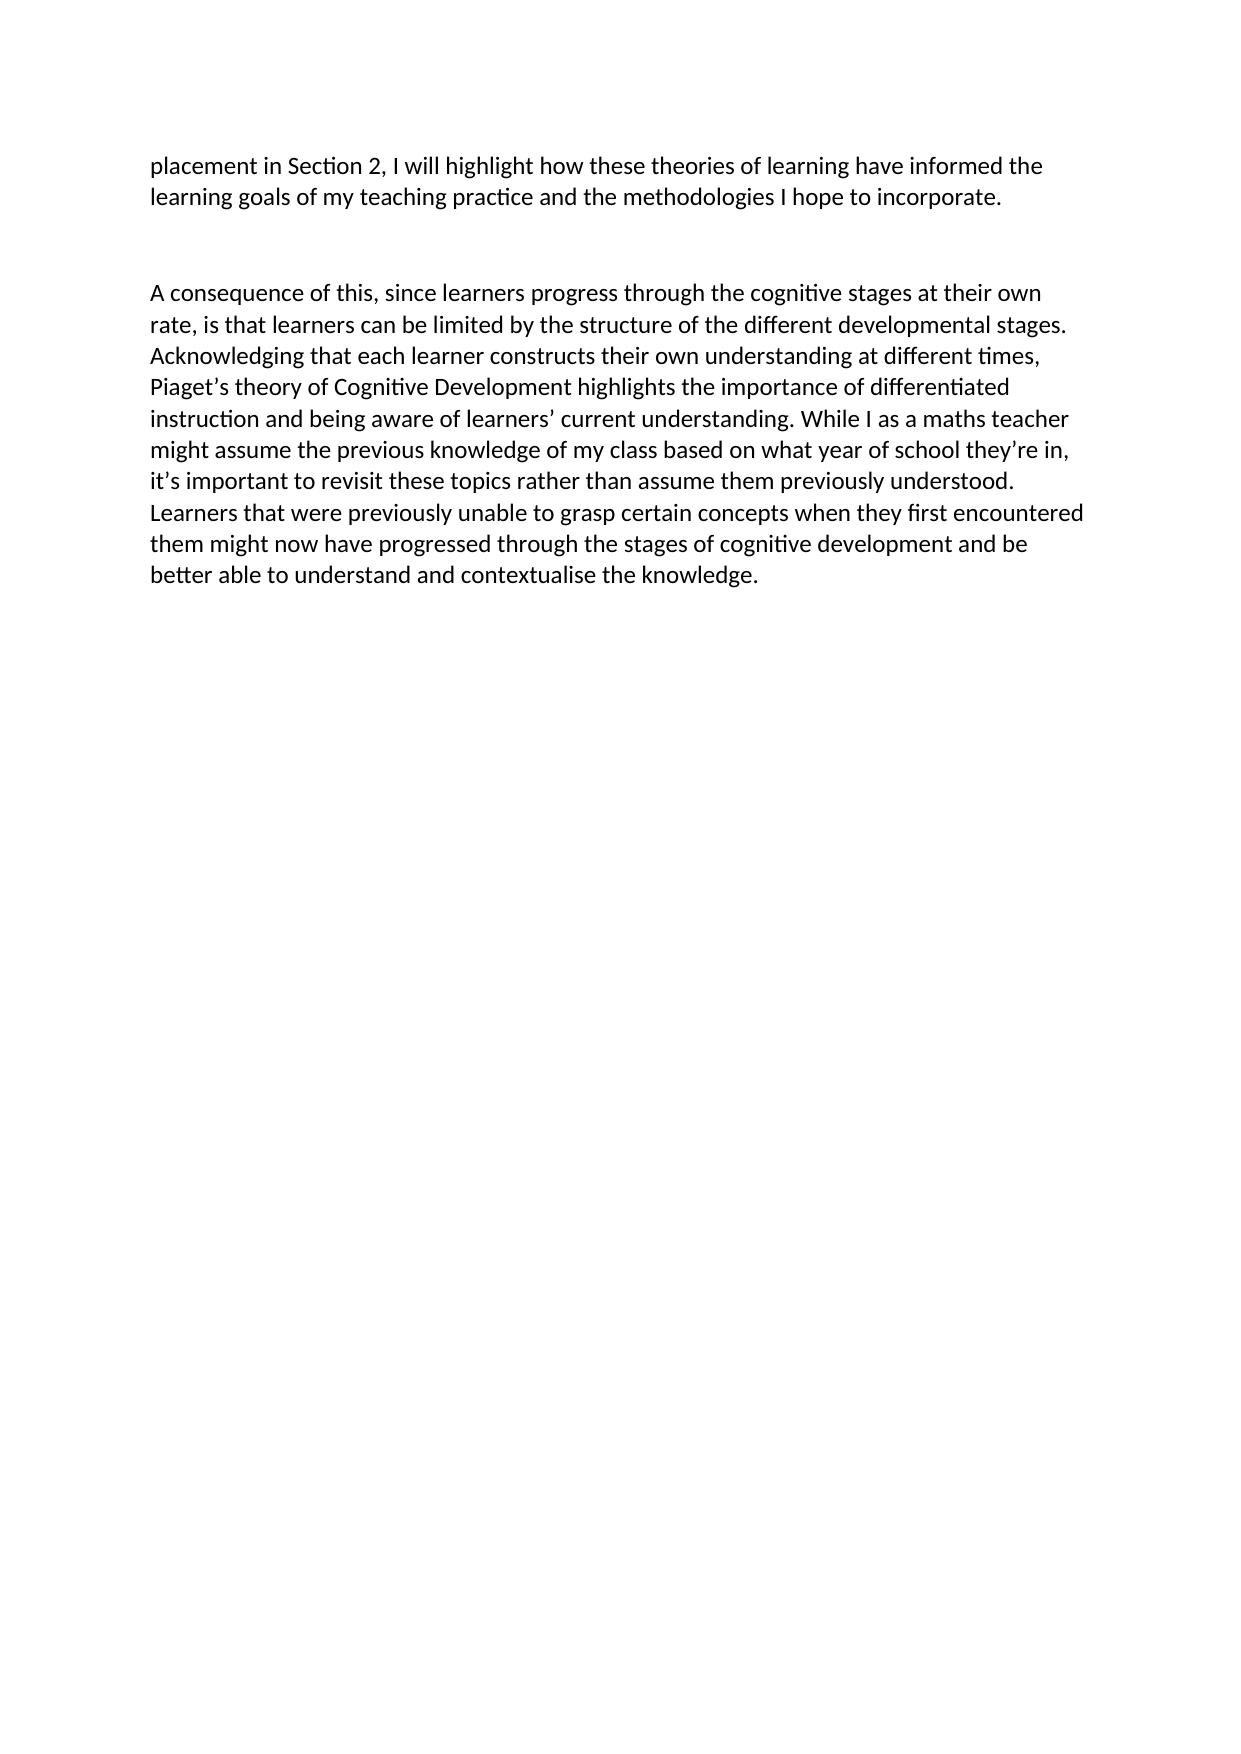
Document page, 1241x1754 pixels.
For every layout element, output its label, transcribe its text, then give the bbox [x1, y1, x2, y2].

text A consequence of this, since learners progress through the cognitive stages at their own rate, is that learners can be limited by the structure of the different developmental stages. Acknowledging that each learner constructs their own understanding at different times, Piaget’s theory of Cognitive Development highlights the importance of differentiated instruction and being aware of learners’ current understanding. While I as a maths teacher might assume the previous knowledge of my class based on what year of school they’re in, it’s important to revisit these topics rather than assume them previously understood. Learners that were previously unable to grasp certain concepts when they first encountered them might now have progressed through the stages of cognitive development and be better able to understand and contextualise the knowledge. [150, 277, 1090, 590]
text placement in Section 2, I will highlight how these theories of learning have informed the learning goals of my teaching practice and the methodologies I hope to incorporate. [150, 150, 1090, 212]
